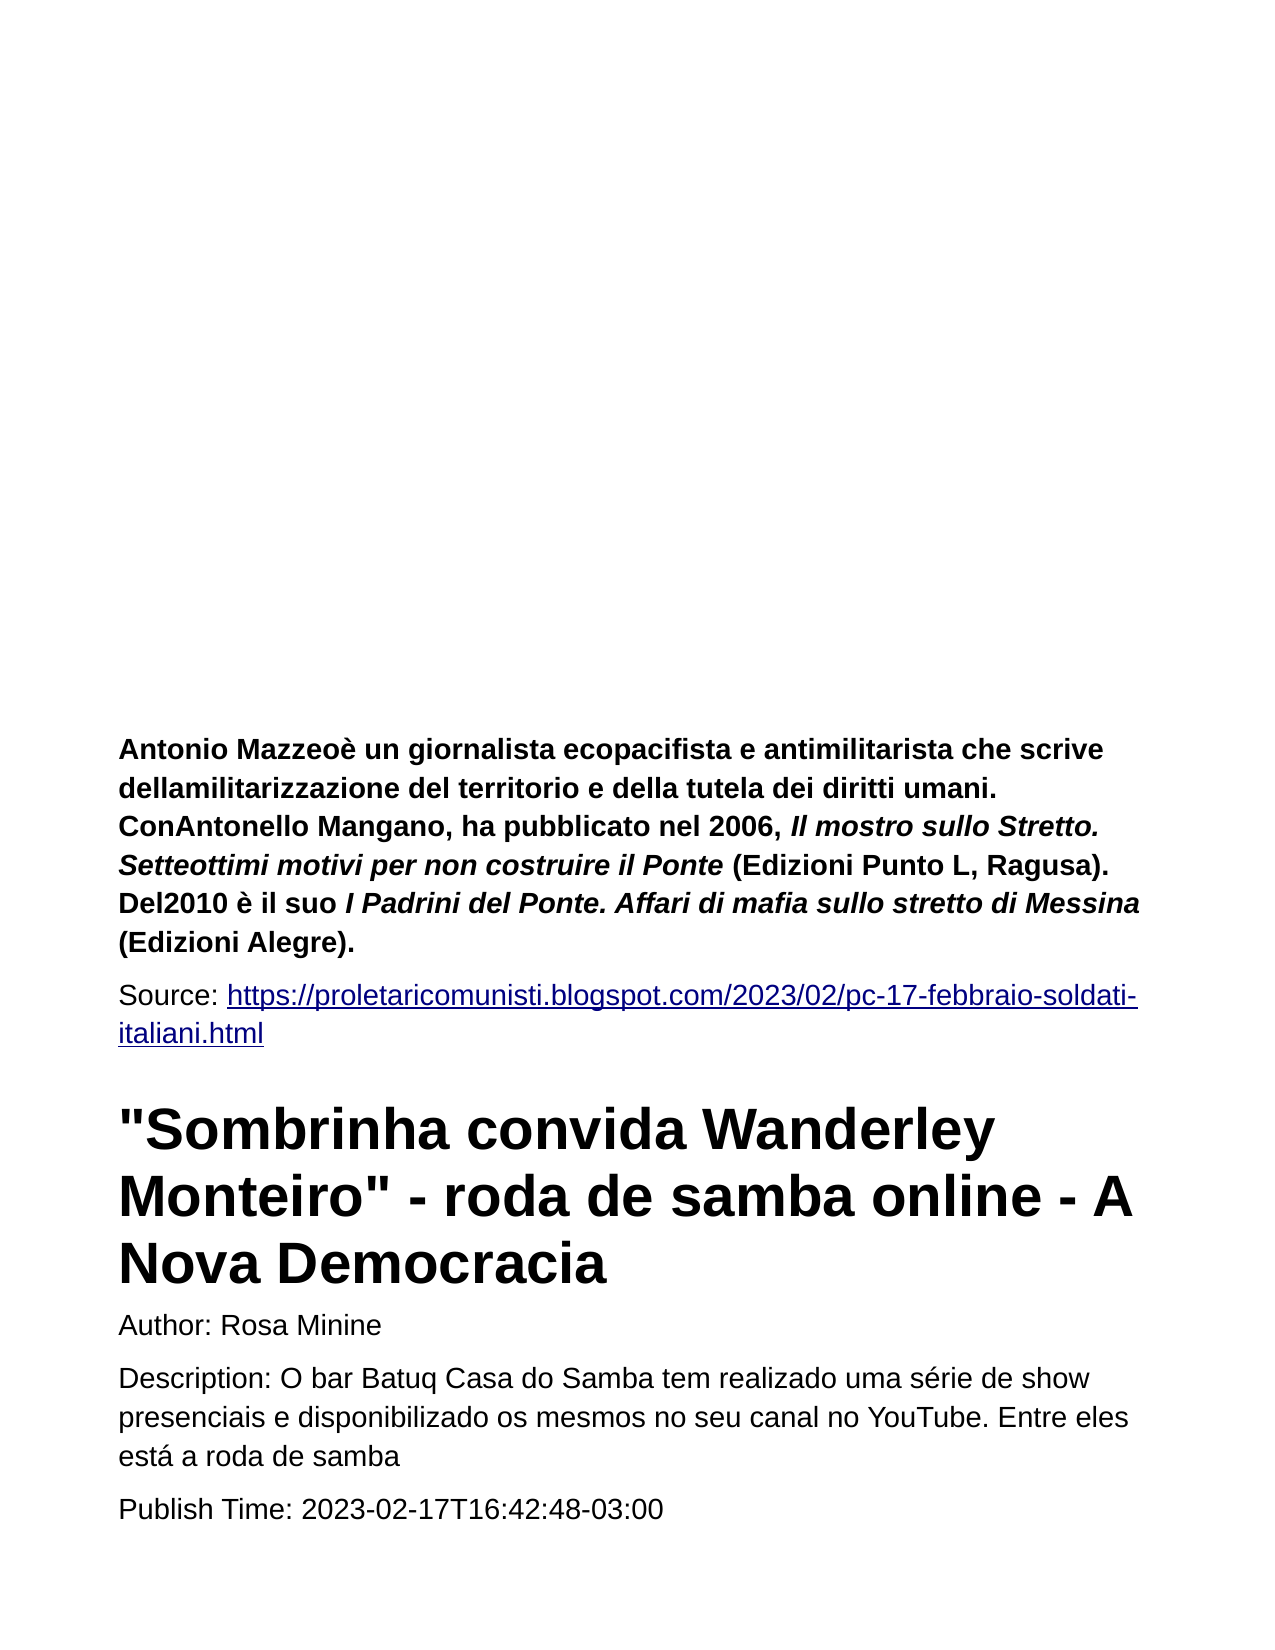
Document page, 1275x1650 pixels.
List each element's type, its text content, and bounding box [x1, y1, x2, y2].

text Publish Time: 2023-02-17T16:42:48-03:00 [118, 1492, 1157, 1525]
text Description: O bar Batuq Casa do Samba tem realizado uma série de show presenciais e disponibilizado os mesmos no seu canal no YouTube. Entre eles está a roda de samba [118, 1361, 1157, 1472]
text Author: Rosa Minine [118, 1308, 1157, 1342]
text Source: https://proletaricomunisti.blogspot.com/2023/02/pc-17-febbraio-soldati-italiani.html [118, 978, 1157, 1050]
subtitle "Sombrinha convida Wanderley Monteiro" - roda de samba online - A Nova Democracia [118, 1094, 1157, 1296]
text Antonio Mazzeoè un giornalista ecopacifista e antimilitarista che scrive dellamilitarizzazione del territorio e della tutela dei diritti umani. ConAntonello Mangano, ha pubblicato nel 2006, Il mostro sullo Stretto. Setteottimi motivi per non costruire il Ponte (Edizioni Punto L, Ragusa). Del2010 è il suo I Padrini del Ponte. Affari di mafia sullo stretto di Messina (Edizioni Alegre). [118, 118, 1157, 958]
